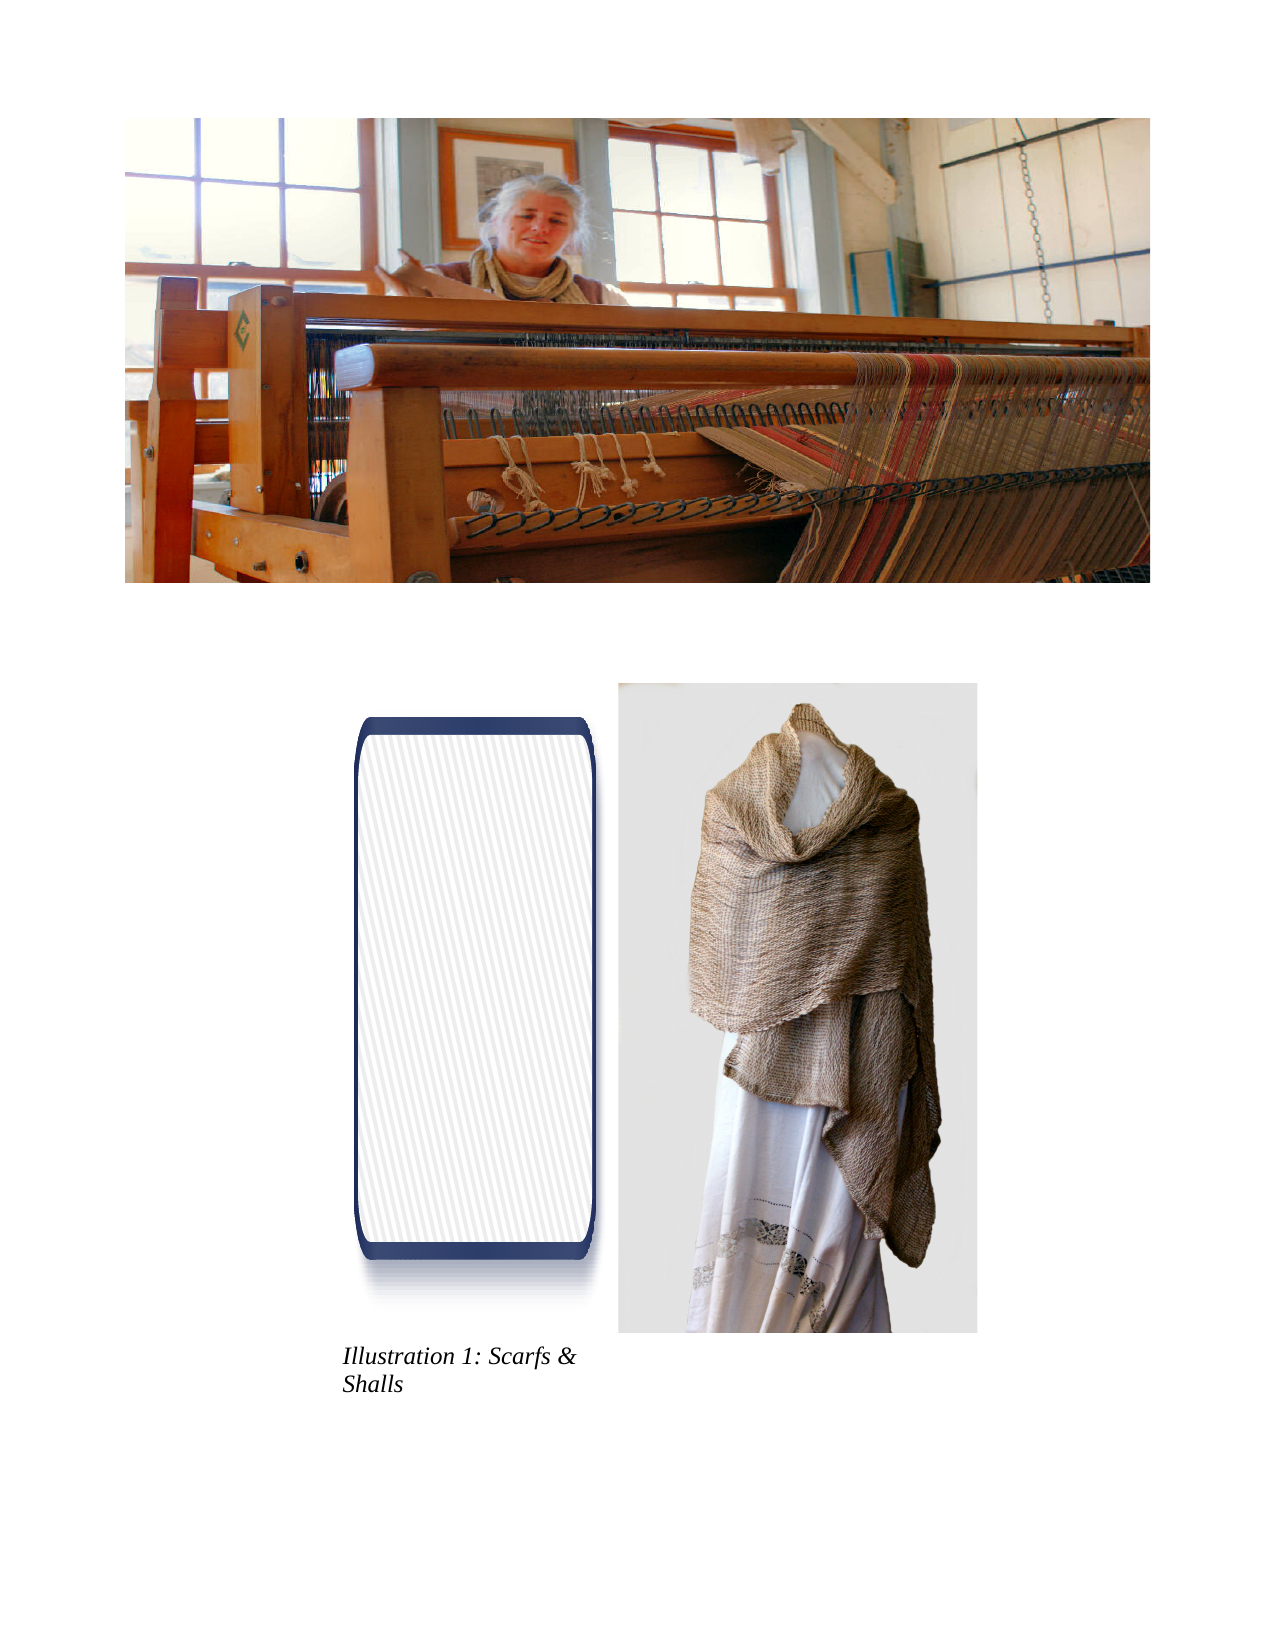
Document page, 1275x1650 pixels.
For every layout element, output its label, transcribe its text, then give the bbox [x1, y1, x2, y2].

text Illustration 1: Scarfs & Shalls [342, 696, 618, 1398]
picture [618, 683, 978, 1333]
picture [125, 118, 1150, 583]
